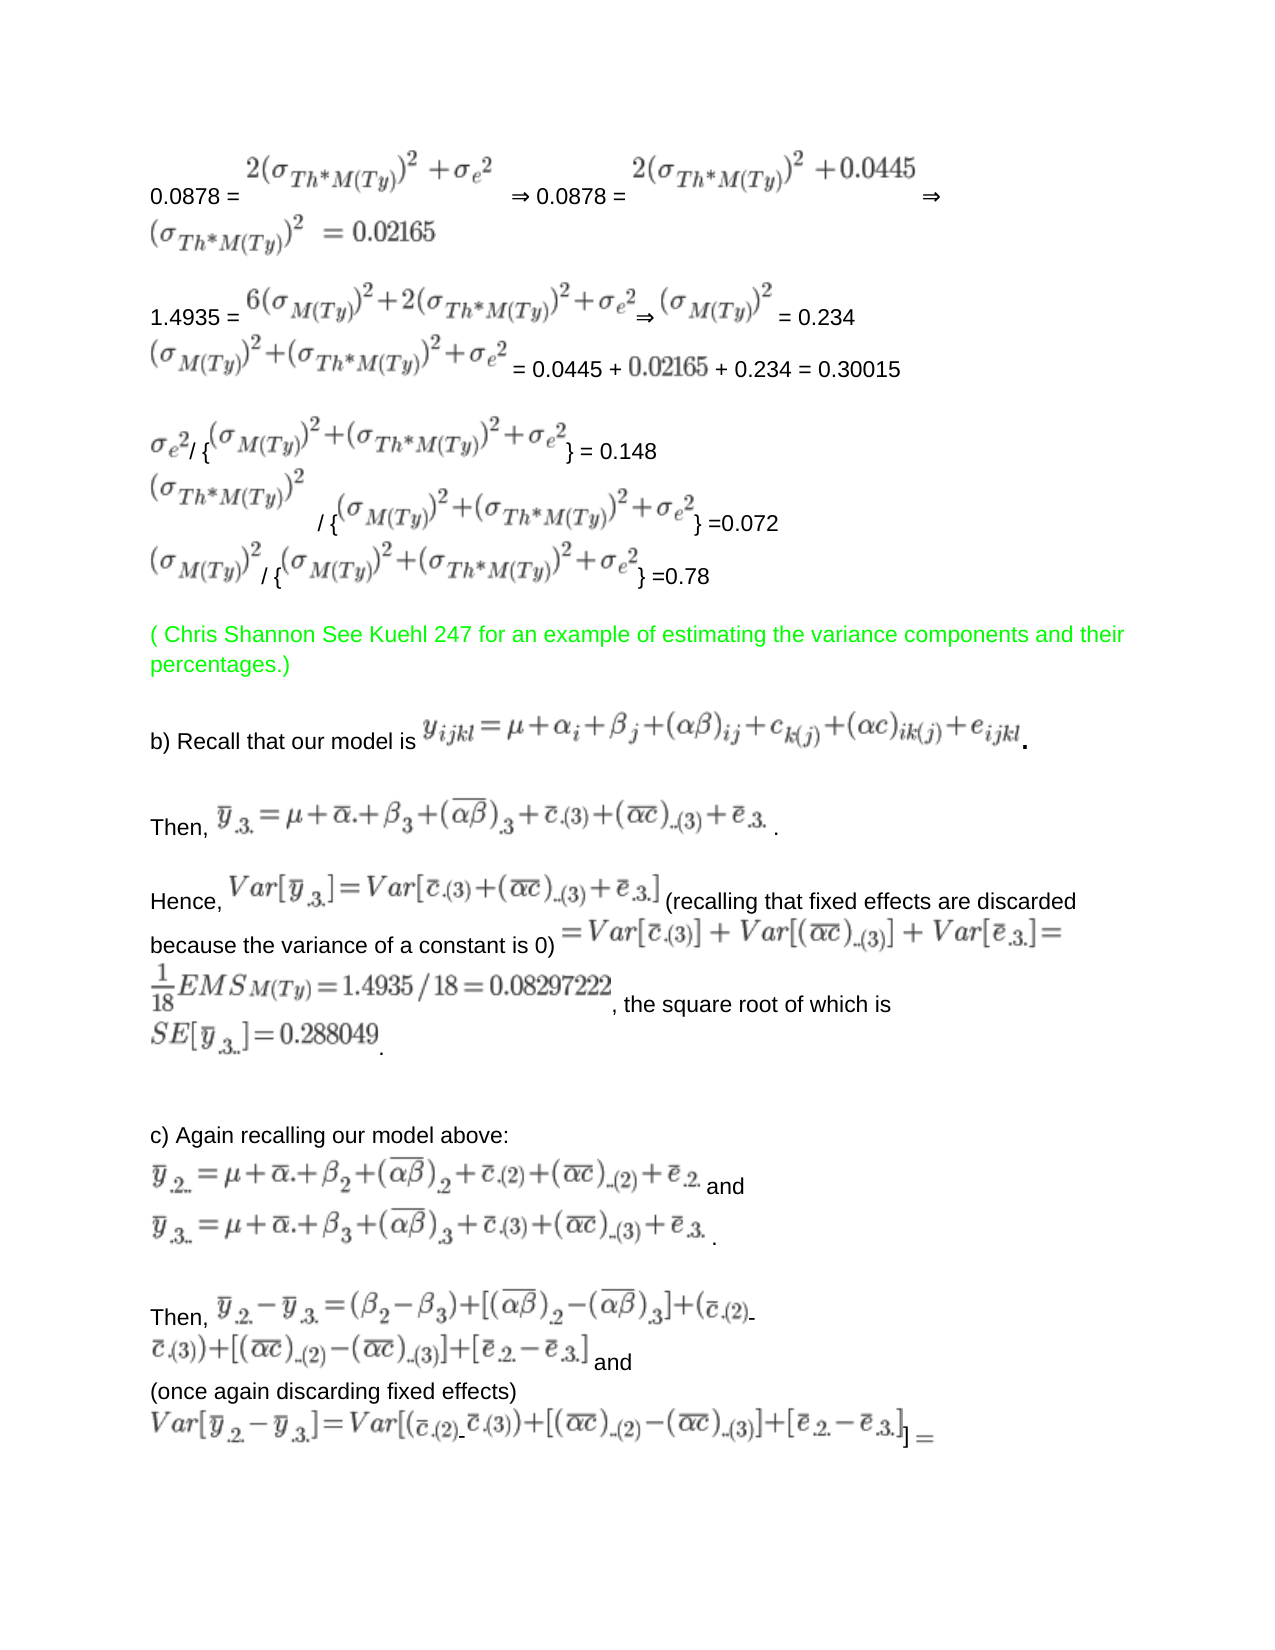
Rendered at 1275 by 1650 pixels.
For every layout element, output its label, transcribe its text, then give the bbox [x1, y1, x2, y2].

picture [150, 962, 611, 1013]
text -] [150, 1408, 1125, 1449]
picture [915, 1434, 935, 1444]
picture [215, 1283, 748, 1326]
picture [246, 150, 492, 205]
picture [150, 1202, 705, 1246]
picture [228, 873, 659, 909]
text 0.0878 = ⇒ 0.0878 = ⇒ [150, 150, 1125, 277]
picture [150, 1021, 379, 1056]
text c) Again recalling our model above: [150, 1123, 1125, 1148]
picture [561, 917, 1062, 954]
picture [628, 355, 709, 378]
text , the square root of which is . [150, 962, 1125, 1060]
picture [150, 333, 507, 378]
text / {} = 0.148 [150, 415, 209, 464]
picture [150, 467, 318, 532]
picture [337, 488, 694, 532]
picture [661, 281, 772, 325]
picture [246, 281, 636, 325]
text = 0.0445 + + 0.234 = 0.30015 [150, 333, 1125, 382]
text ( Chris Shannon See Kuehl 247 for an example of estimating the variance components and their percentages.) [150, 622, 1125, 677]
text Then, - and [150, 1283, 1125, 1375]
picture [150, 1333, 588, 1370]
picture [150, 213, 436, 278]
text / {} = 0.148 [566, 415, 1125, 464]
picture [150, 431, 189, 459]
picture [281, 540, 638, 585]
picture [150, 1152, 700, 1195]
text b) Recall that our model is . [150, 710, 1125, 757]
picture [422, 710, 1020, 750]
text Hence, (recalling that fixed effects are discarded because the variance of a constant is 0) [150, 873, 1125, 958]
picture [632, 150, 916, 205]
picture [215, 792, 767, 836]
text Then, . [150, 793, 1125, 840]
picture [150, 1409, 458, 1444]
picture [209, 415, 566, 459]
text . [150, 1203, 1125, 1250]
picture [150, 540, 261, 585]
text / {} =0.78 [150, 540, 641, 589]
text (once again discarding fixed effects) [150, 1378, 1125, 1404]
text / {} =0.78 [638, 540, 1125, 589]
text / {} =0.072 [150, 468, 1125, 537]
picture [465, 1407, 903, 1444]
text and [150, 1152, 1125, 1199]
text 1.4935 = ⇒ = 0.234 [150, 281, 1125, 330]
text / {} = 0.148 [205, 444, 570, 464]
